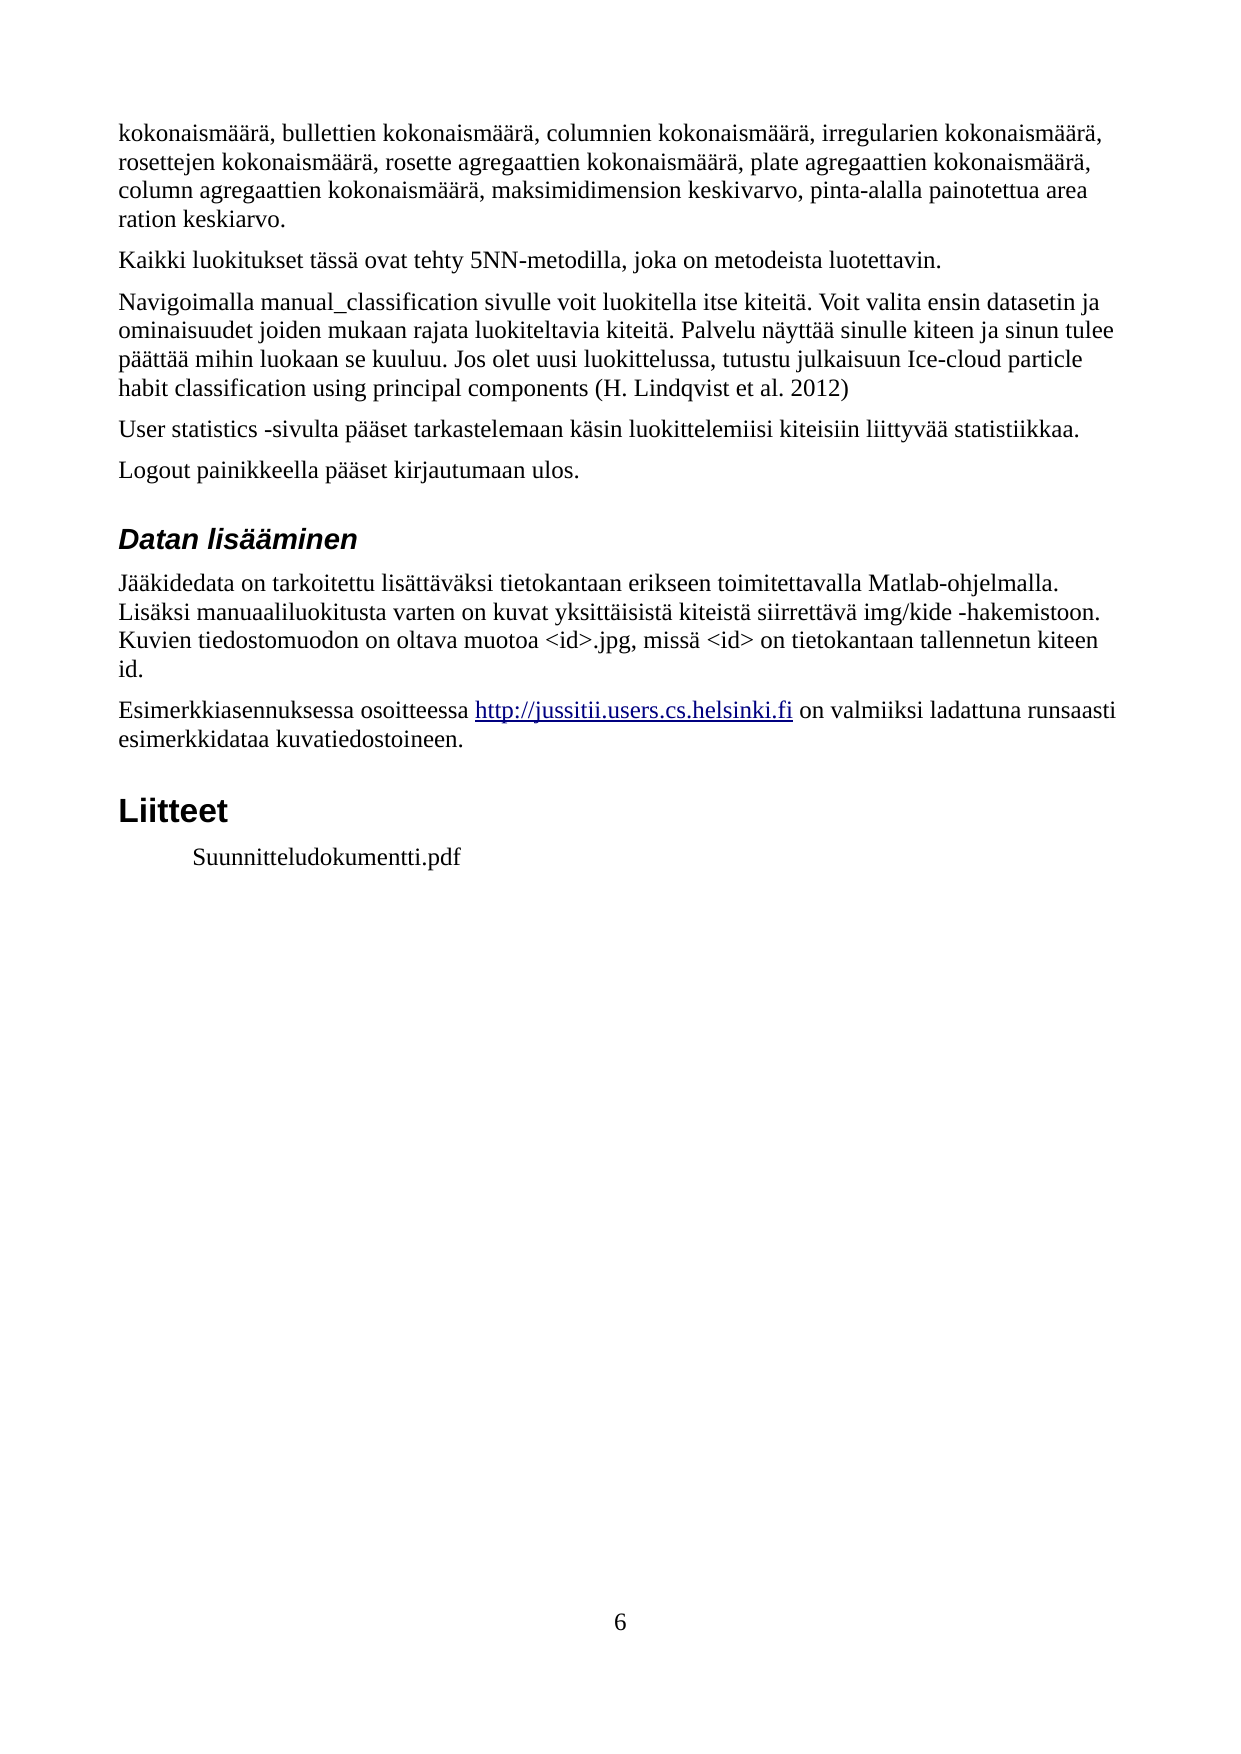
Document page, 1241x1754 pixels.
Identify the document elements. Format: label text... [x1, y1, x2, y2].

text Jääkidedata on tarkoitettu lisättäväksi tietokantaan erikseen toimitettavalla Matlab-ohjelmalla. Lisäksi manuaaliluokitusta varten on kuvat yksittäisistä kiteistä siirrettävä img/kide -hakemistoon. Kuvien tiedostomuodon on oltava muotoa <id>.jpg, missä <id> on tietokantaan tallennetun kiteen id. [118, 568, 1122, 683]
text Logout painikkeella pääset kirjautumaan ulos. [118, 456, 1122, 484]
text Kaikki luokitukset tässä ovat tehty 5NN-metodilla, joka on metodeista luotettavin. [118, 246, 1122, 274]
text Navigoimalla manual_classification sivulle voit luokitella itse kiteitä. Voit valita ensin datasetin ja ominaisuudet joiden mukaan rajata luokiteltavia kiteitä. Palvelu näyttää sinulle kiteen ja sinun tulee päättää mihin luokaan se kuuluu. Jos olet uusi luokittelussa, tutustu julkaisuun Ice-cloud particle habit classification using principal components (H. Lindqvist et al. 2012) [118, 287, 1122, 402]
text User statistics -sivulta pääset tarkastelemaan käsin luokittelemiisi kiteisiin liittyvää statistiikkaa. [118, 414, 1122, 443]
text Suunnitteludokumentti.pdf [118, 842, 1122, 870]
text kokonaismäärä, bullettien kokonaismäärä, columnien kokonaismäärä, irregularien kokonaismäärä, rosettejen kokonaismäärä, rosette agregaattien kokonaismäärä, plate agregaattien kokonaismäärä, column agregaattien kokonaismäärä, maksimidimension keskivarvo, pinta-alalla painotettua area ration keskiarvo. [118, 118, 1122, 233]
text Esimerkkiasennuksessa osoitteessa http://jussitii.users.cs.helsinki.fi on valmiiksi ladattuna runsaasti esimerkkidataa kuvatiedostoineen. [118, 695, 1122, 753]
subtitle Liitteet [118, 790, 1122, 829]
subtitle Datan lisääminen [118, 522, 1122, 555]
